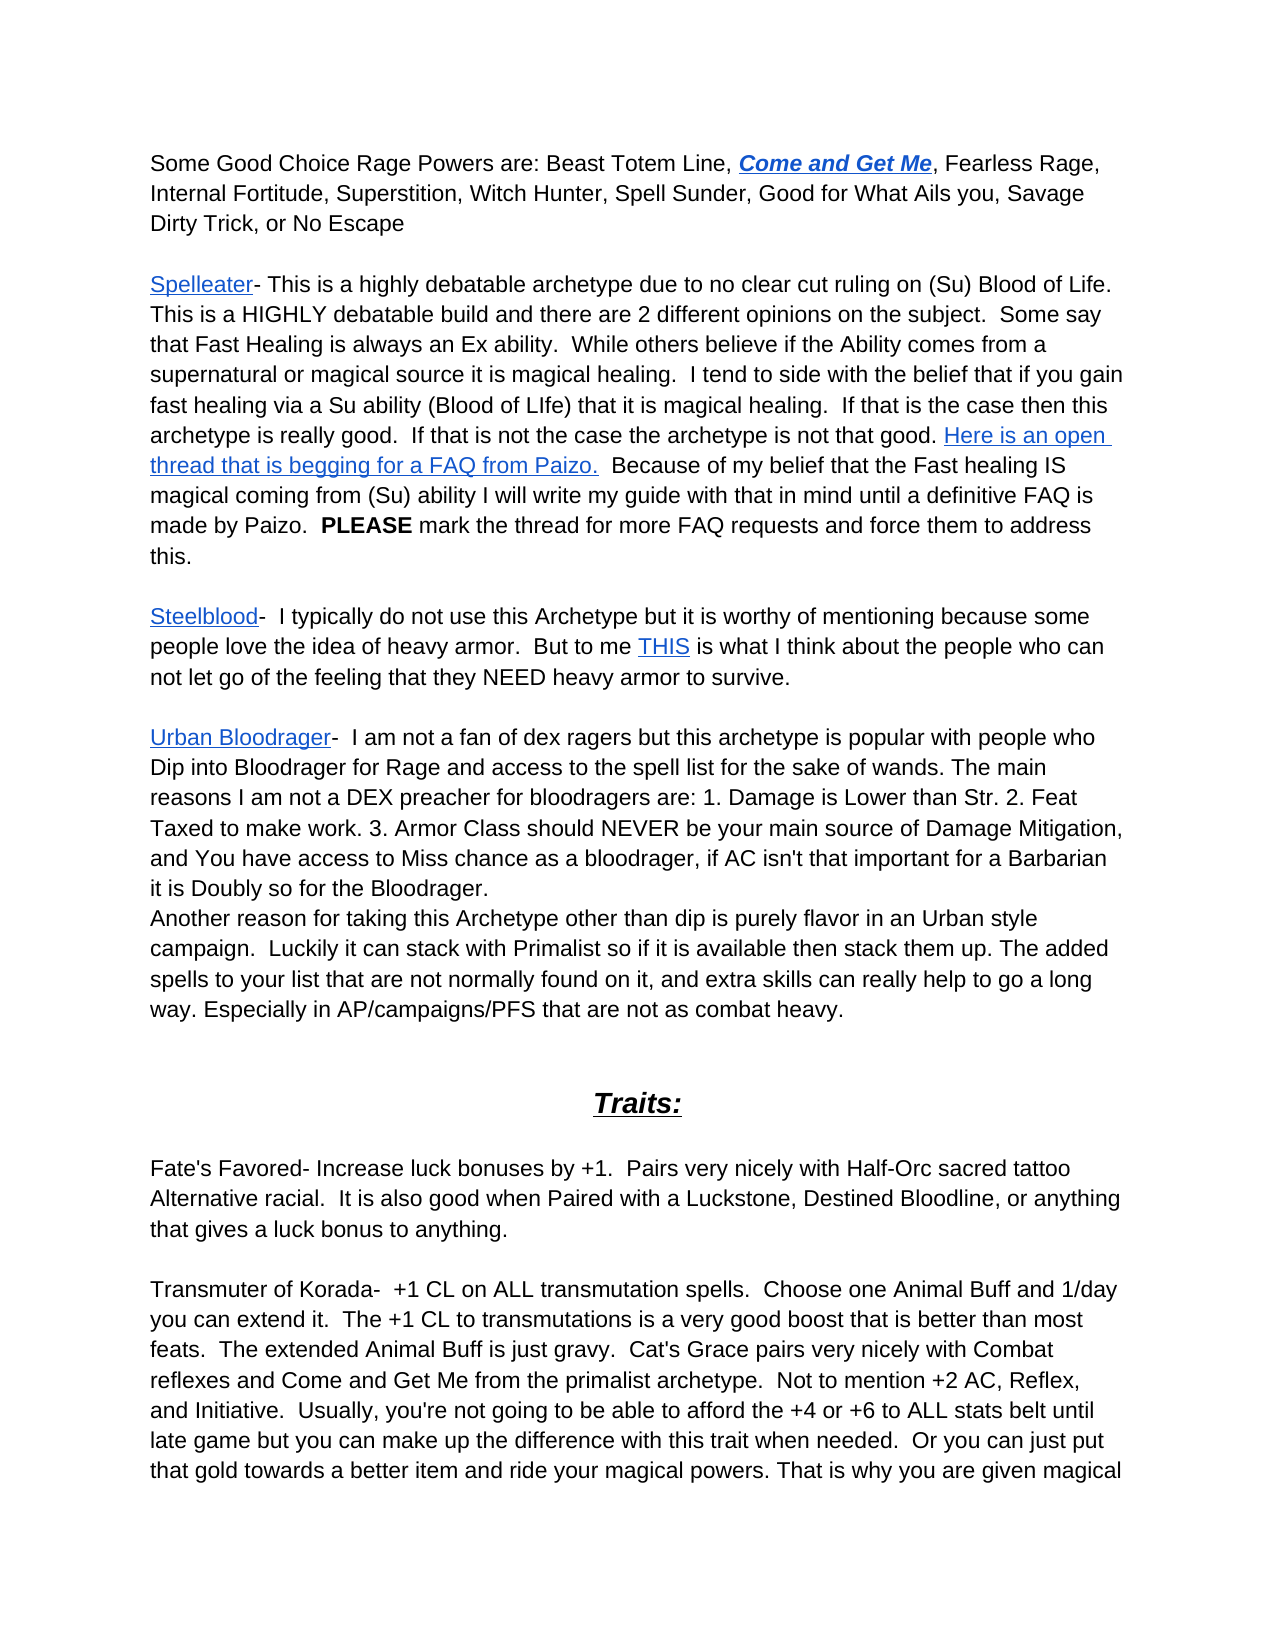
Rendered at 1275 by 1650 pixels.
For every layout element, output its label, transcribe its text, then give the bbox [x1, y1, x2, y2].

text Some Good Choice Rage Powers are: Beast Totem Line, Come and Get Me, Fearless Rage, Internal Fortitude, Superstition, Witch Hunter, Spell Sunder, Good for What Ails you, Savage Dirty Trick, or No Escape [150, 150, 1125, 237]
text Transmuter of Korada- +1 CL on ALL transmutation spells. Choose one Animal Buff and 1/day you can extend it. The +1 CL to transmutations is a very good boost that is better than most feats. The extended Animal Buff is just gravy. Cat's Grace pairs very nicely with Combat reflexes and Come and Get Me from the primalist archetype. Not to mention +2 AC, Reflex, and Initiative. Usually, you're not going to be able to afford the +4 or +6 to ALL stats belt until late game but you can make up the difference with this trait when needed. Or you can just put that gold towards a better item and ride your magical powers. That is why you are given magical [150, 1276, 1125, 1484]
text Urban Bloodrager- I am not a fan of dex ragers but this archetype is popular with people who Dip into Bloodrager for Rage and access to the spell list for the sake of wands. The main reasons I am not a DEX preacher for bloodragers are: 1. Damage is Lower than Str. 2. Feat Taxed to make work. 3. Armor Class should NEVER be your main source of Damage Mitigation, and You have access to Miss chance as a bloodrager, if AC isn't that important for a Barbarian it is Doubly so for the Bloodrager. [150, 724, 1125, 901]
text Fate's Favored- Increase luck bonuses by +1. Pairs very nicely with Half-Orc sacred tattoo Alternative racial. It is also good when Paired with a Luckstone, Destined Bloodline, or anything that gives a luck bonus to anything. [150, 1155, 1125, 1242]
text Traits: [150, 1086, 1125, 1120]
text Another reason for taking this Archetype other than dip is purely flavor in an Urban style campaign. Luckily it can stack with Primalist so if it is available then stack them up. The added spells to your list that are not normally found on it, and extra skills can really help to go a long way. Especially in AP/campaigns/PFS that are not as combat heavy. [150, 905, 1125, 1022]
text Steelblood- I typically do not use this Archetype but it is worthy of mentioning because some people love the idea of heavy armor. But to me THIS is what I think about the people who can not let go of the feeling that they NEED heavy armor to survive. [150, 603, 1125, 690]
text Spelleater- This is a highly debatable archetype due to no clear cut ruling on (Su) Blood of Life. This is a HIGHLY debatable build and there are 2 different opinions on the subject. Some say that Fast Healing is always an Ex ability. While others believe if the Ability comes from a supernatural or magical source it is magical healing. I tend to side with the belief that if you gain fast healing via a Su ability (Blood of LIfe) that it is magical healing. If that is the case then this archetype is really good. If that is not the case the archetype is not that good. Here is an open thread that is begging for a FAQ from Paizo. Because of my belief that the Fast healing IS magical coming from (Su) ability I will write my guide with that in mind until a definitive FAQ is made by Paizo. PLEASE mark the thread for more FAQ requests and force them to address this. [150, 271, 1125, 569]
